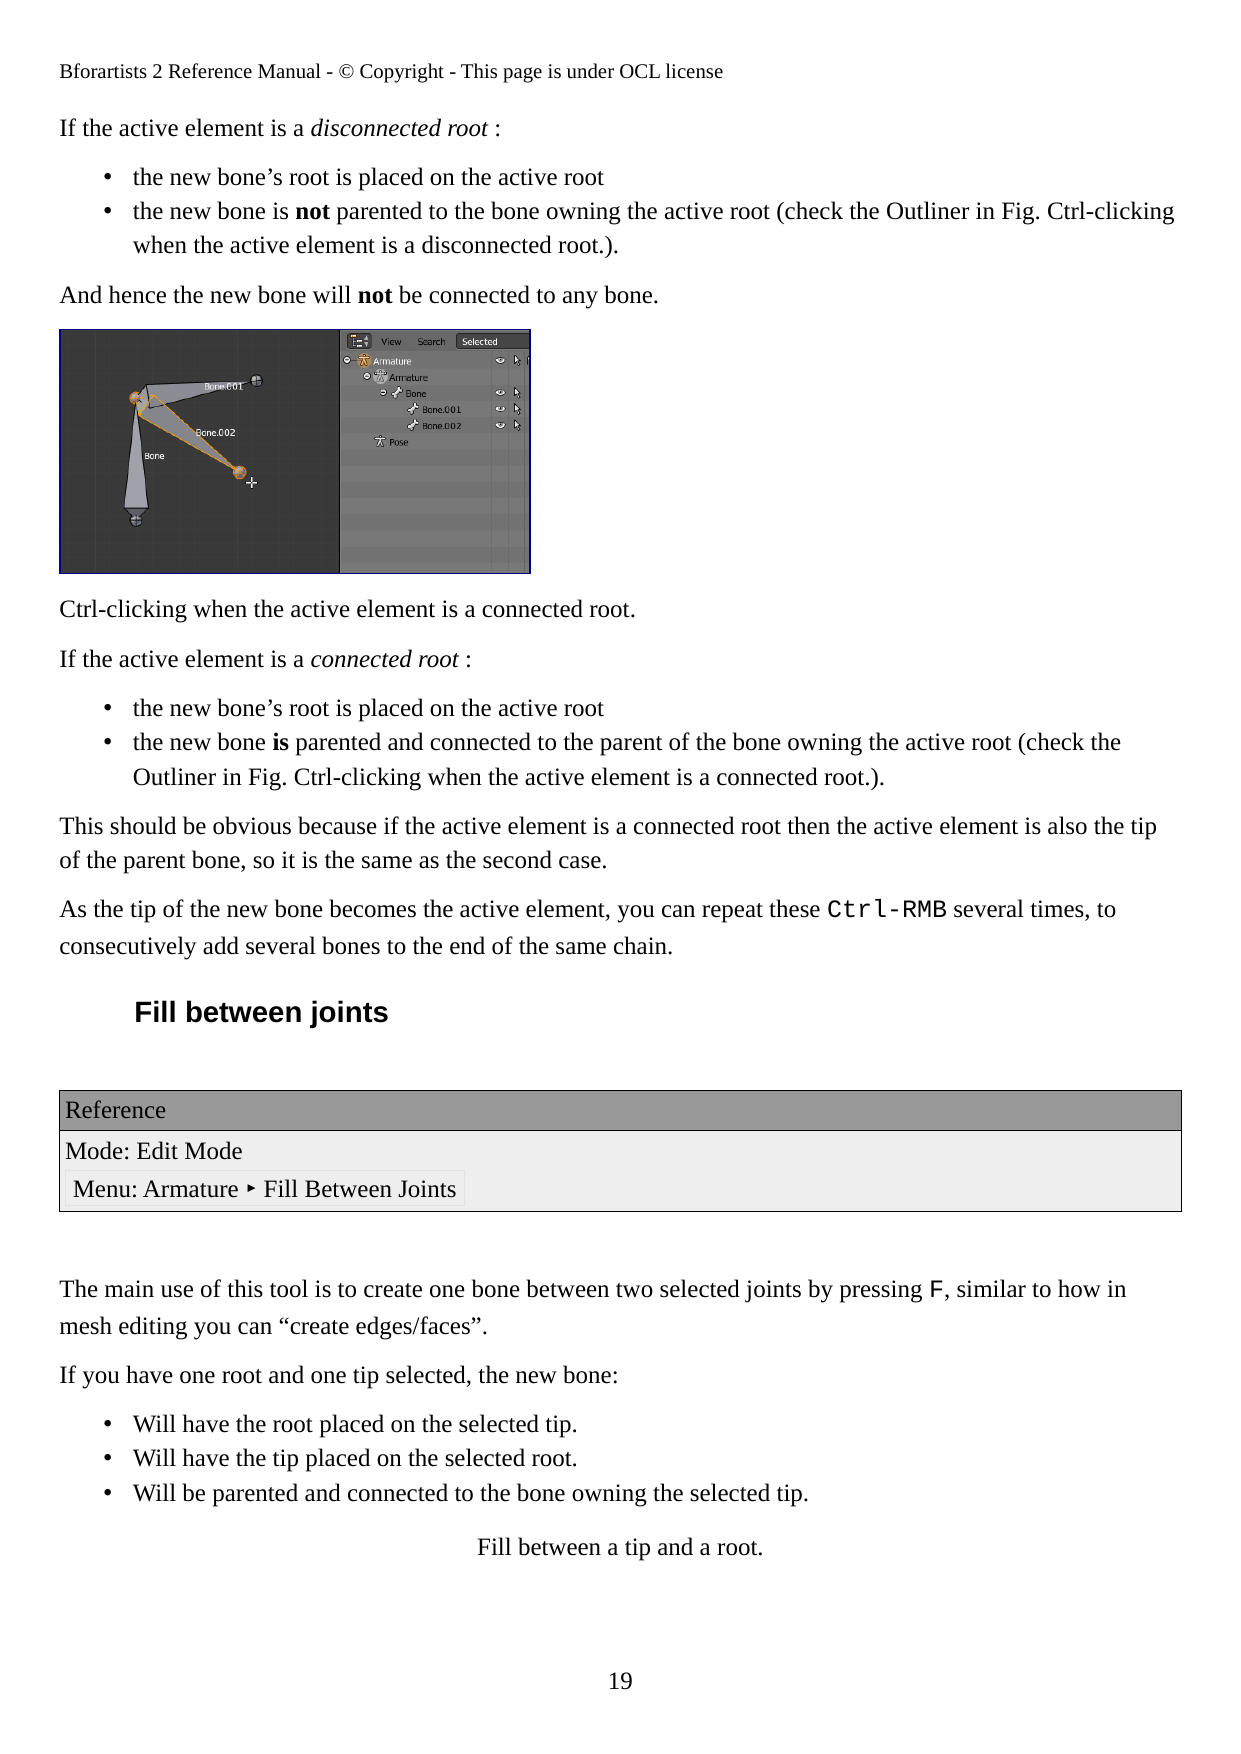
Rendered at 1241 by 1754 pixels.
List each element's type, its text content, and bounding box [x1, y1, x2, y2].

text If the active element is a disconnected root : [59, 113, 1181, 141]
list the new bone is parented and connected to the parent of the bone owning the active root (check the Outliner in Fig. Ctrl-clicking when the active element is a connected root.). [103, 727, 1181, 790]
picture [61, 330, 529, 573]
text If you have one root and one tip selected, the new bone: [59, 1360, 1181, 1389]
list Will have the root placed on the selected tip. [103, 1409, 1181, 1438]
text Ctrl-clicking when the active element is a connected root. [59, 594, 1181, 623]
table_header Reference [60, 1091, 1181, 1130]
text As the tip of the new bone becomes the active element, you can repeat these Ctrl-RMB several times, to consecutively add several bones to the end of the same chain. [59, 894, 1181, 959]
subtitle Fill between joints [59, 994, 1181, 1028]
list the new bone’s root is placed on the active root [103, 693, 1181, 721]
table_cell Mode: Edit Mode Menu: Armature ‣ Fill Between Joints [60, 1131, 1181, 1211]
list the new bone is not parented to the bone owning the active root (check the Outliner in Fig. Ctrl-clicking when the active element is a disconnected root.). [103, 196, 1181, 259]
list Will have the tip placed on the selected root. [103, 1443, 1181, 1472]
text The main use of this tool is to create one bone between two selected joints by pressing F, similar to how in mesh editing you can “create edges/faces”. [59, 1274, 1181, 1339]
text If the active element is a connected root : [59, 644, 1181, 672]
text Fill between a tip and a root. [59, 1532, 1181, 1561]
text This should be obvious because if the active element is a connected root then the active element is also the tip of the parent bone, so it is the same as the second case. [59, 811, 1181, 874]
text And hence the new bone will not be connected to any bone. [59, 280, 1181, 308]
list Will be parented and connected to the bone owning the selected tip. [103, 1478, 1181, 1507]
list the new bone’s root is placed on the active root [103, 162, 1181, 190]
